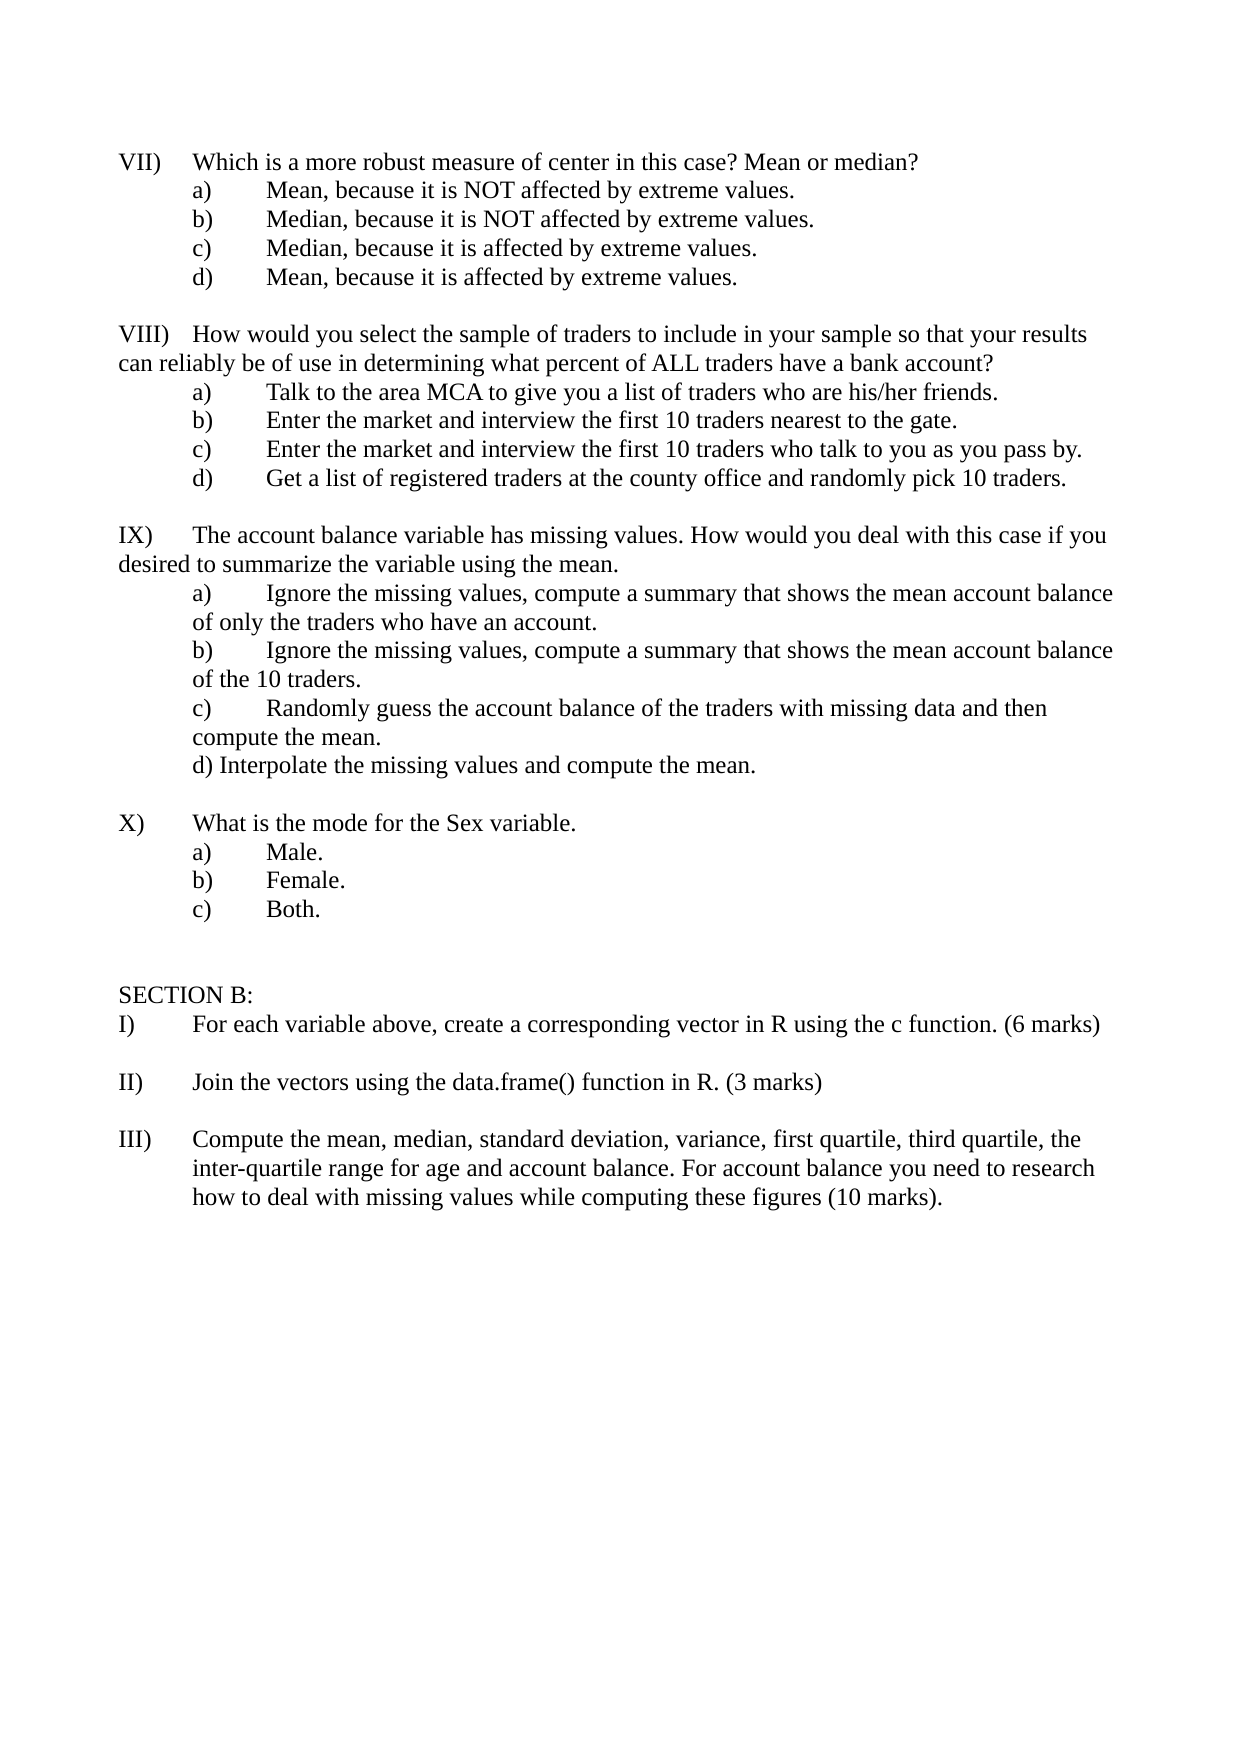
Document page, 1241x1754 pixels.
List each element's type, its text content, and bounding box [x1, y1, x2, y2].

text d) Get a list of registered traders at the county office and randomly pick 10 traders. [118, 463, 1122, 492]
text b) Median, because it is NOT affected by extreme values. [118, 204, 1122, 233]
text I) For each variable above, create a corresponding vector in R using the c function. (6 marks) [118, 1009, 1122, 1038]
text a) Ignore the missing values, compute a summary that shows the mean account balance of only the traders who have an account. [118, 578, 1122, 636]
text b) Female. [118, 866, 1122, 894]
text c) Randomly guess the account balance of the traders with missing data and then compute the mean. [118, 693, 1122, 751]
text a) Male. [118, 837, 1122, 866]
text VII) Which is a more robust measure of center in this case? Mean or median? [118, 147, 1122, 176]
text b) Enter the market and interview the first 10 traders nearest to the gate. [118, 406, 1122, 434]
text b) Ignore the missing values, compute a summary that shows the mean account balance of the 10 traders. [118, 636, 1122, 693]
text d) Interpolate the missing values and compute the mean. [118, 751, 1122, 779]
text III) Compute the mean, median, standard deviation, variance, first quartile, third quartile, the inter-quartile range for age and account balance. For account balance you need to research how to deal with missing values while computing these figures (10 marks). [118, 1124, 1122, 1211]
text II) Join the vectors using the data.frame() function in R. (3 marks) [118, 1067, 1122, 1096]
text c) Both. [118, 894, 1122, 923]
text X) What is the mode for the Sex variable. [118, 808, 1122, 837]
text d) Mean, because it is affected by extreme values. [118, 262, 1122, 291]
text a) Mean, because it is NOT affected by extreme values. [118, 176, 1122, 204]
text c) Enter the market and interview the first 10 traders who talk to you as you pass by. [118, 434, 1122, 463]
text SECTION B: [118, 981, 1122, 1009]
text IX) The account balance variable has missing values. How would you deal with this case if you desired to summarize the variable using the mean. [118, 521, 1122, 578]
text VIII) How would you select the sample of traders to include in your sample so that your results can reliably be of use in determining what percent of ALL traders have a bank account? [118, 319, 1122, 377]
text c) Median, because it is affected by extreme values. [118, 233, 1122, 262]
text a) Talk to the area MCA to give you a list of traders who are his/her friends. [118, 377, 1122, 406]
